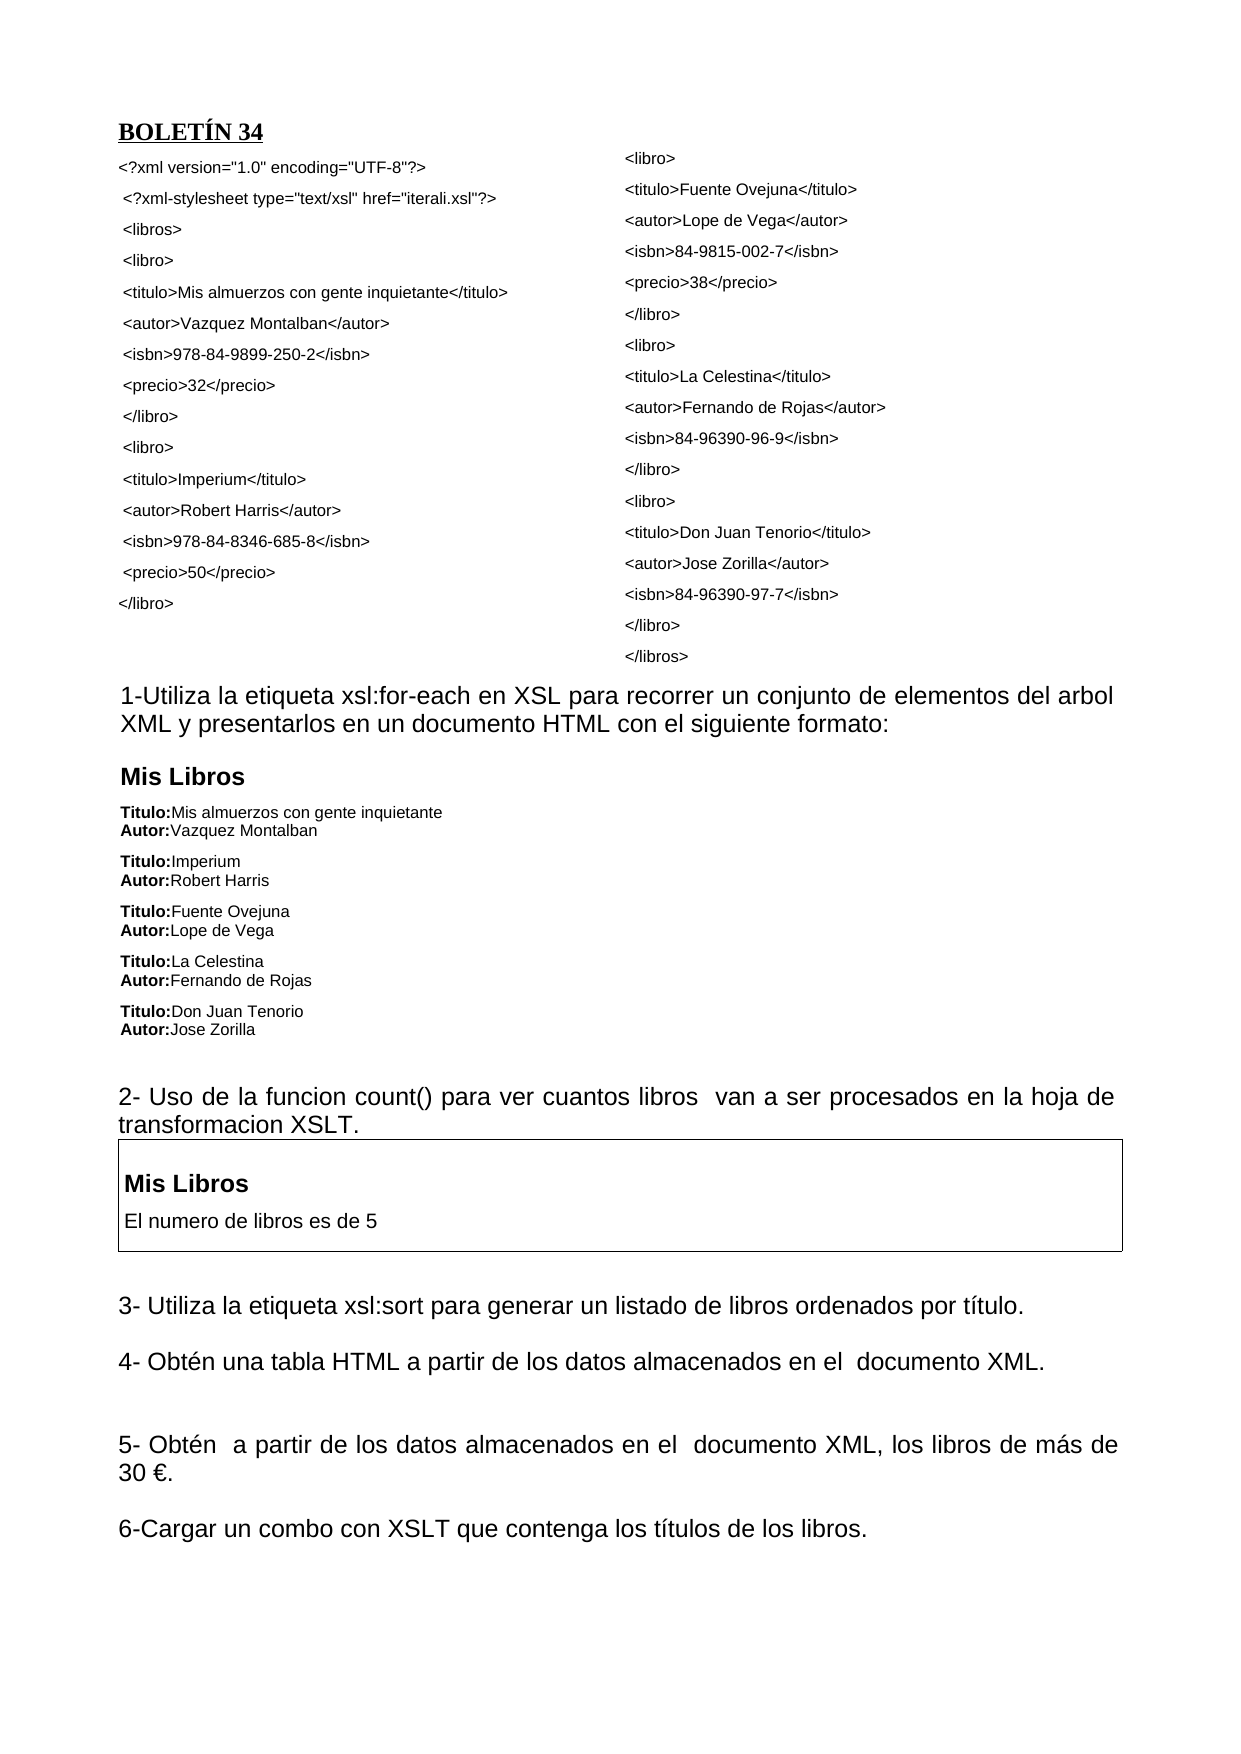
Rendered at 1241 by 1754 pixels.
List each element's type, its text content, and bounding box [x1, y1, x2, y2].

text <precio>50</precio> [118, 563, 620, 582]
text <titulo>La Celestina</titulo> [620, 367, 1122, 386]
text <libro> [620, 149, 1122, 168]
text <autor>Robert Harris</autor> [118, 501, 620, 519]
text <isbn>978-84-8346-685-8</isbn> [118, 532, 620, 551]
text <libro> [118, 252, 620, 270]
text <libro> [620, 492, 1122, 511]
text <?xml version="1.0" encoding="UTF-8"?> [118, 158, 620, 177]
table_header 3- Utiliza la etiqueta xsl:sort para generar un listado de libros ordenados por título. [118, 1292, 1119, 1319]
text 6-Cargar un combo con XSLT que contenga los títulos de los libros. [118, 1515, 1122, 1543]
table_header 1-Utiliza la etiqueta xsl:for-each en XSL para recorrer un conjunto de elementos del arbol XML y presentarlos en un documento HTML con el siguiente formato: Mis Libros Titulo:Mis almuerzos con gente inquietante Autor:Vazquez Montalban Titulo:Imperium Autor:Robert Harris Titulo:Fuente Ovejuna Autor:Lope de Vega Titulo:La Celestina Autor:Fernando de Rojas Titulo:Don Juan Tenorio Autor:Jose Zorilla [117, 679, 1119, 1083]
text </libro> [620, 616, 1122, 635]
text </libro> [118, 594, 620, 613]
text BOLETÍN 34 [118, 118, 620, 146]
text <titulo>Fuente Ovejuna</titulo> [620, 180, 1122, 199]
text </libros> [620, 648, 1122, 666]
text <autor>Vazquez Montalban</autor> [118, 314, 620, 333]
text <libro> [620, 336, 1122, 355]
text <titulo>Imperium</titulo> [118, 470, 620, 488]
text <titulo>Don Juan Tenorio</titulo> [620, 523, 1122, 542]
text <precio>38</precio> [620, 274, 1122, 292]
text <isbn>978-84-9899-250-2</isbn> [118, 345, 620, 364]
text <titulo>Mis almuerzos con gente inquietante</titulo> [118, 283, 620, 302]
text <precio>32</precio> [118, 376, 620, 395]
text <isbn>84-96390-97-7</isbn> [620, 585, 1122, 604]
text <autor>Jose Zorilla</autor> [620, 554, 1122, 573]
text <libros> [118, 221, 620, 239]
table_header 4- Obtén una tabla HTML a partir de los datos almacenados en el documento XML. [118, 1320, 1115, 1431]
text </libro> [118, 407, 620, 426]
table_header 2- Uso de la funcion count() para ver cuantos libros van a ser procesados en la hoja de transformacion XSLT. [118, 1083, 1118, 1138]
text </libro> [620, 305, 1122, 324]
text <autor>Fernando de Rojas</autor> [620, 398, 1122, 417]
table_header Mis Libros El numero de libros es de 5 [119, 1140, 1122, 1251]
text <isbn>84-9815-002-7</isbn> [620, 243, 1122, 261]
text <libro> [118, 439, 620, 457]
text 5- Obtén a partir de los datos almacenados en el documento XML, los libros de más de 30 €. [118, 1431, 1122, 1487]
text <autor>Lope de Vega</autor> [620, 212, 1122, 230]
text <?xml-stylesheet type="text/xsl" href="iterali.xsl"?> [118, 189, 620, 208]
text </libro> [620, 461, 1122, 479]
text <isbn>84-96390-96-9</isbn> [620, 429, 1122, 448]
